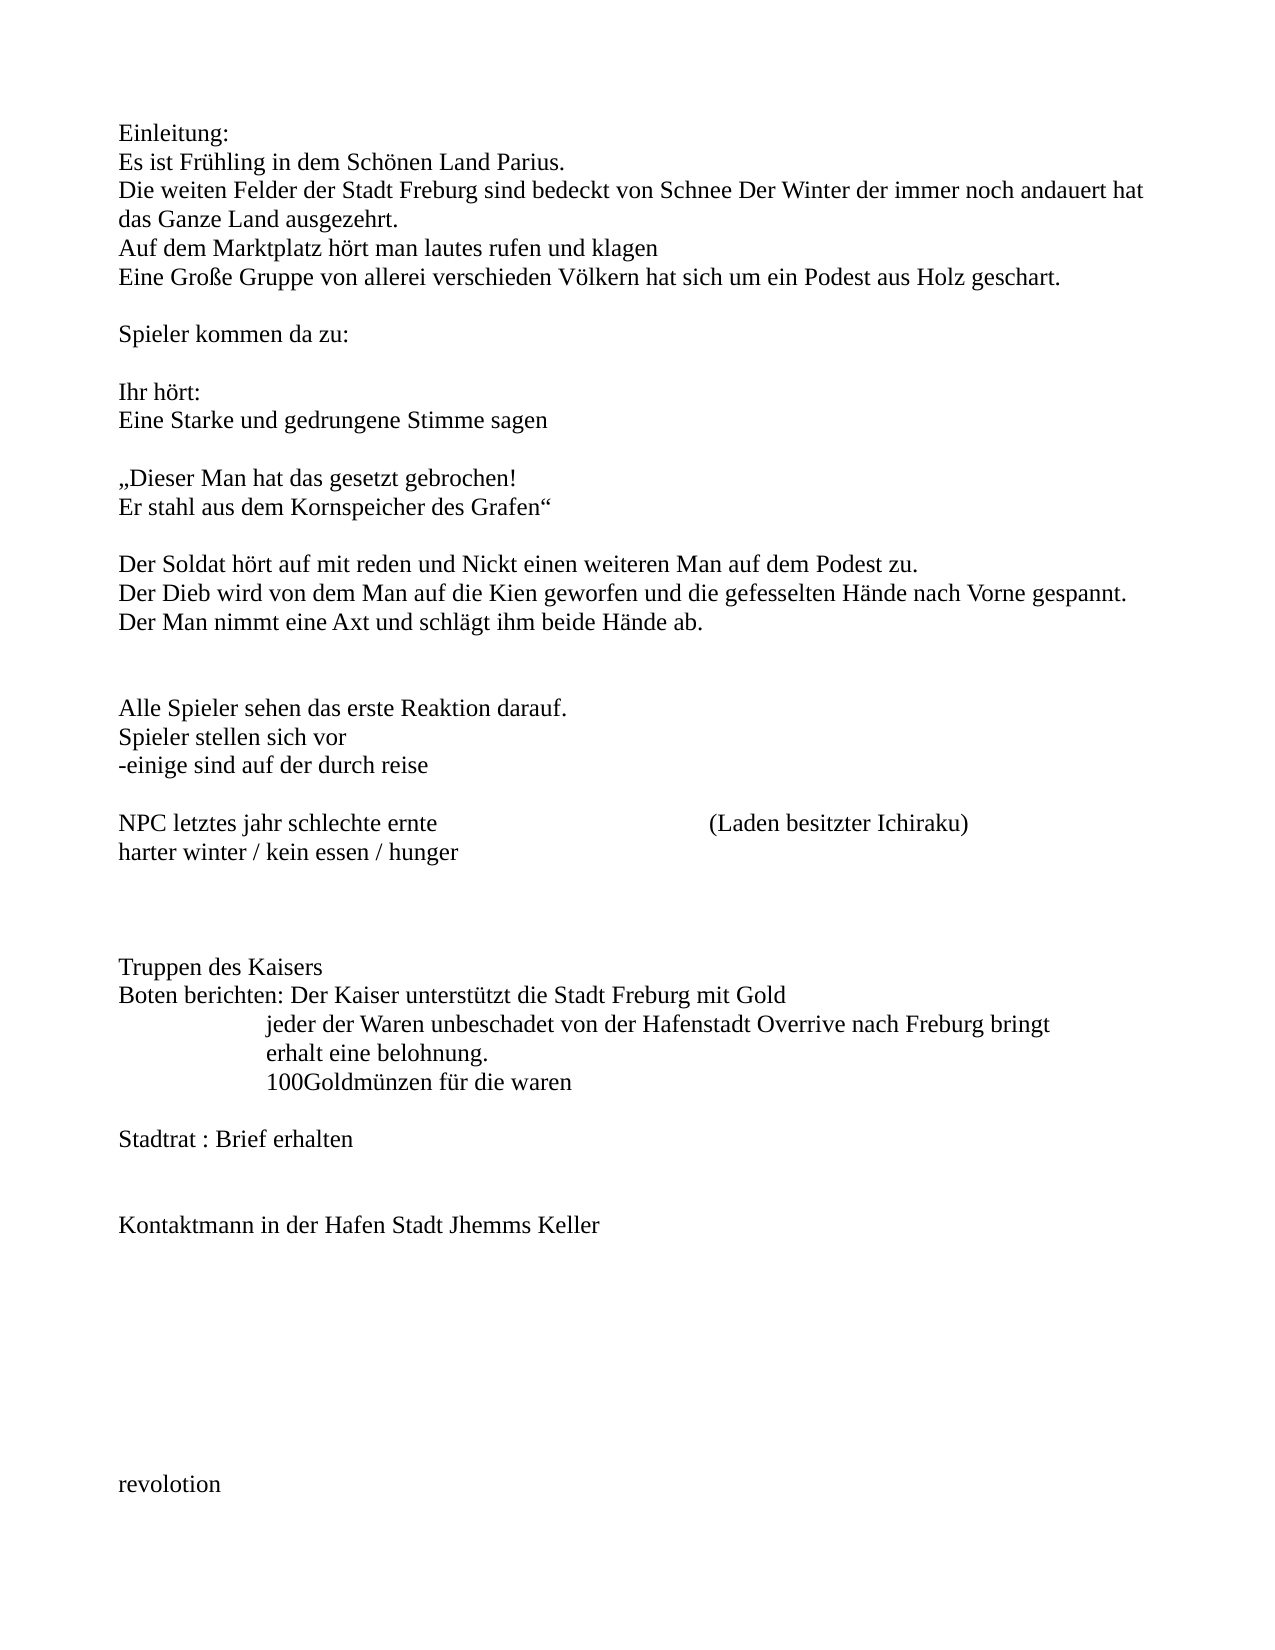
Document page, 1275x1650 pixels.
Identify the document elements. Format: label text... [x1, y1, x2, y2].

text Es ist Frühling in dem Schönen Land Parius. [118, 147, 1157, 176]
text Spieler stellen sich vor [118, 722, 1157, 751]
text NPC letztes jahr schlechte ernte (Laden besitzter Ichiraku) [118, 808, 1157, 837]
text Eine Starke und gedrungene Stimme sagen [118, 406, 1157, 434]
text erhalt eine belohnung. [118, 1038, 1157, 1067]
text 100Goldmünzen für die waren [118, 1067, 1157, 1096]
text Er stahl aus dem Kornspeicher des Grafen“ [118, 492, 1157, 521]
text Stadtrat : Brief erhalten [118, 1124, 1157, 1153]
text Kontaktmann in der Hafen Stadt Jhemms Keller [118, 1211, 1157, 1239]
text Ihr hört: [118, 377, 1157, 406]
text „Dieser Man hat das gesetzt gebrochen! [118, 463, 1157, 492]
text Der Soldat hört auf mit reden und Nickt einen weiteren Man auf dem Podest zu. [118, 549, 1157, 578]
text revolotion [118, 1469, 1157, 1498]
text Eine Große Gruppe von allerei verschieden Völkern hat sich um ein Podest aus Holz geschart. [118, 262, 1157, 291]
text harter winter / kein essen / hunger [118, 837, 1157, 866]
text Alle Spieler sehen das erste Reaktion darauf. [118, 693, 1157, 722]
text -einige sind auf der durch reise [118, 751, 1157, 779]
text jeder der Waren unbeschadet von der Hafenstadt Overrive nach Freburg bringt [118, 1009, 1157, 1038]
text Der Man nimmt eine Axt und schlägt ihm beide Hände ab. [118, 607, 1157, 636]
text Spieler kommen da zu: [118, 319, 1157, 348]
text Die weiten Felder der Stadt Freburg sind bedeckt von Schnee Der Winter der immer noch andauert hat das Ganze Land ausgezehrt. [118, 176, 1157, 233]
text Auf dem Marktplatz hört man lautes rufen und klagen [118, 233, 1157, 262]
text Der Dieb wird von dem Man auf die Kien geworfen und die gefesselten Hände nach Vorne gespannt. [118, 578, 1157, 607]
text Boten berichten: Der Kaiser unterstützt die Stadt Freburg mit Gold [118, 981, 1157, 1009]
text Truppen des Kaisers [118, 952, 1157, 981]
text Einleitung: [118, 118, 1157, 147]
